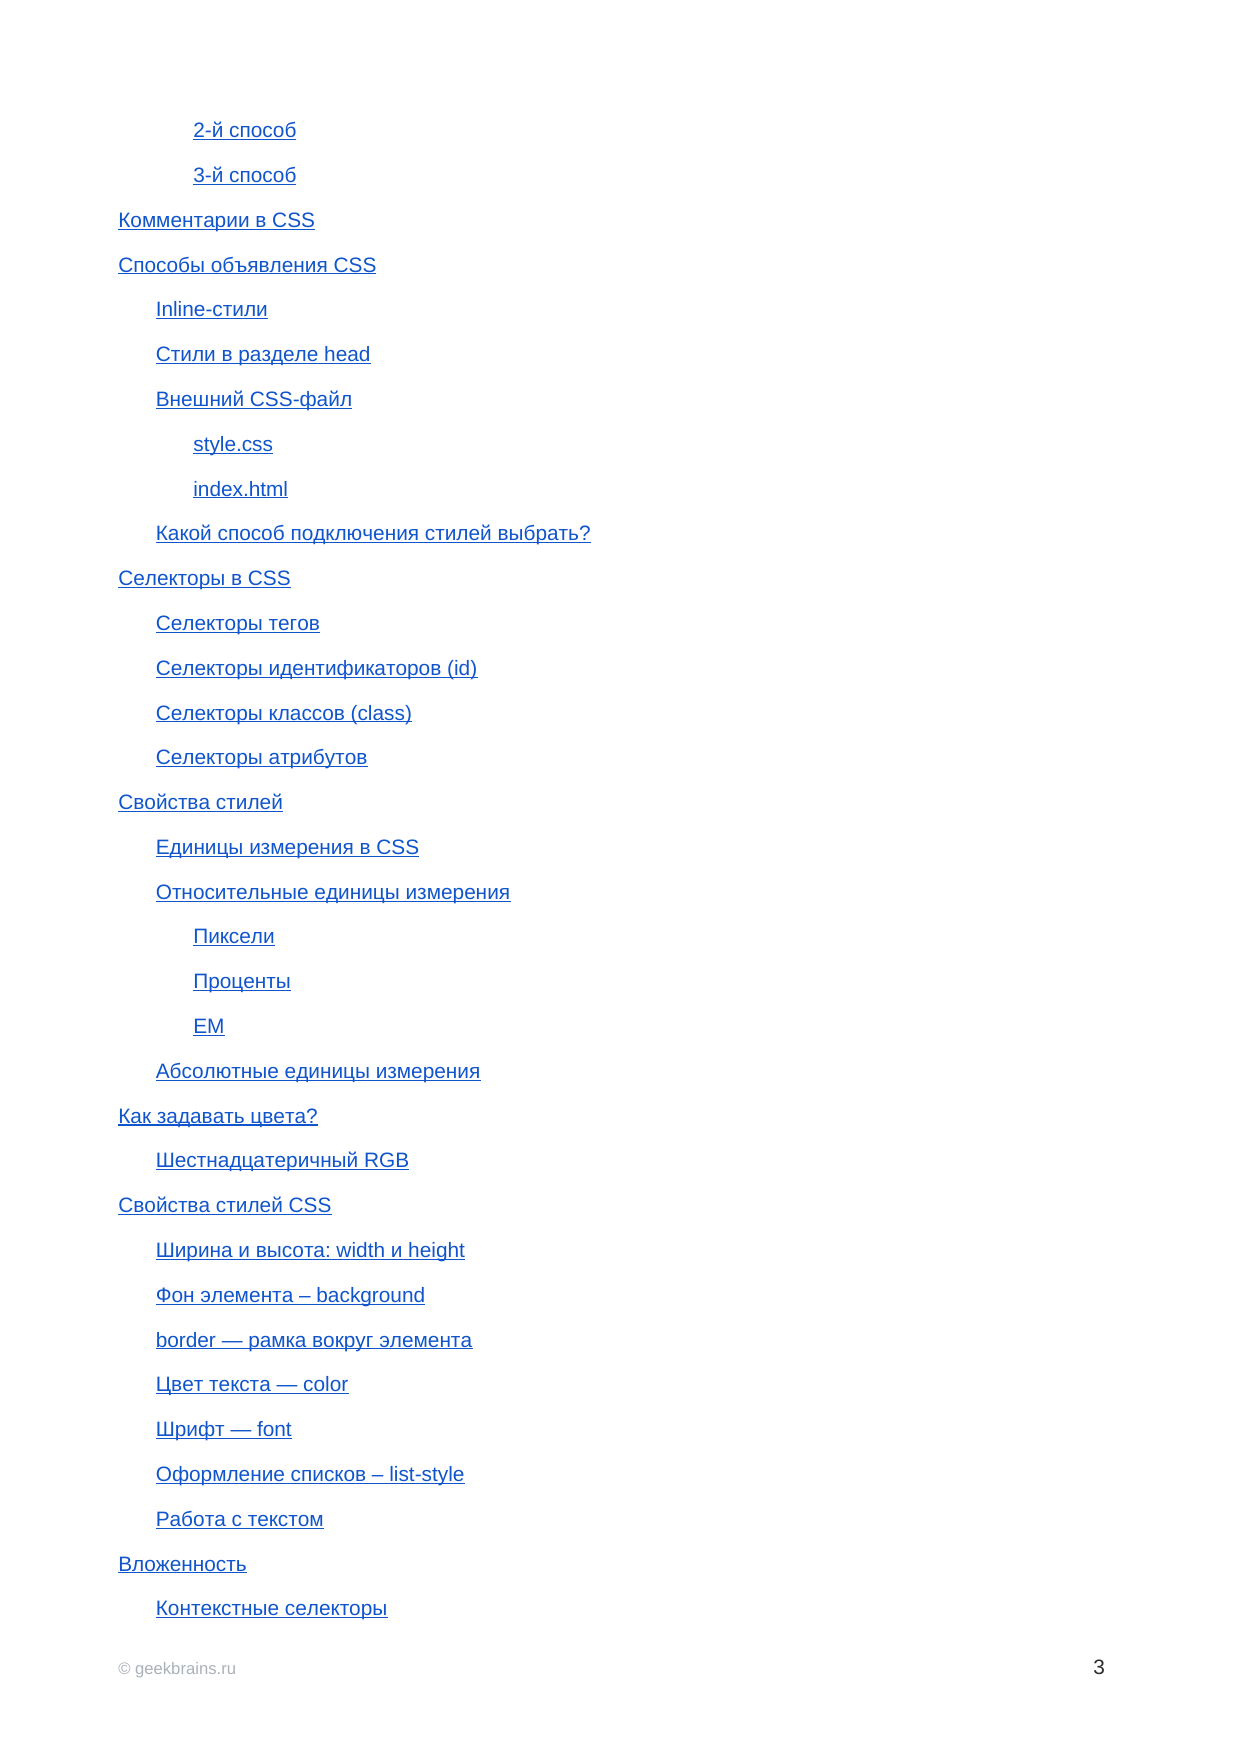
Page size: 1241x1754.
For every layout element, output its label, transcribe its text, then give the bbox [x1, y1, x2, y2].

text Свойства стилей CSS [118, 1193, 1122, 1217]
text Селекторы тегов [156, 611, 1122, 635]
text Единицы измерения в CSS [156, 835, 1122, 859]
text Свойства стилей [118, 790, 1122, 814]
text Комментарии в CSS [118, 208, 1122, 232]
text EM [193, 1014, 1122, 1038]
text Пиксели [193, 924, 1122, 948]
text Работа с текстом [156, 1507, 1122, 1531]
text Вложенность [118, 1551, 1122, 1575]
text Относительные единицы измерения [156, 879, 1122, 903]
text Шрифт — font [156, 1417, 1122, 1441]
text Селекторы в CSS [118, 566, 1122, 590]
text Inline-стили [156, 297, 1122, 321]
text Стили в разделе head [156, 342, 1122, 366]
text index.html [193, 476, 1122, 500]
text 2-й способ [193, 118, 1122, 142]
text style.css [193, 432, 1122, 456]
text Селекторы классов (class) [156, 700, 1122, 724]
text Абсолютные единицы измерения [156, 1059, 1122, 1083]
text border — рамка вокруг элемента [156, 1327, 1122, 1351]
text Проценты [193, 969, 1122, 993]
text Ширина и высота: width и height [156, 1238, 1122, 1262]
text Внешний CSS-файл [156, 387, 1122, 411]
text Селекторы атрибутов [156, 745, 1122, 769]
text Селекторы идентификаторов (id) [156, 656, 1122, 679]
text Шестнадцатеричный RGB [156, 1148, 1122, 1172]
text Фон элемента – background [156, 1283, 1122, 1307]
text Контекстные селекторы [156, 1596, 1122, 1620]
text Способы объявления CSS [118, 252, 1122, 276]
text 3-й способ [193, 163, 1122, 187]
text Какой способ подключения стилей выбрать? [156, 521, 1122, 545]
text Цвет текста — color [156, 1372, 1122, 1396]
text Как задавать цвета? [118, 1103, 1122, 1127]
text Оформление списков – list-style [156, 1462, 1122, 1486]
